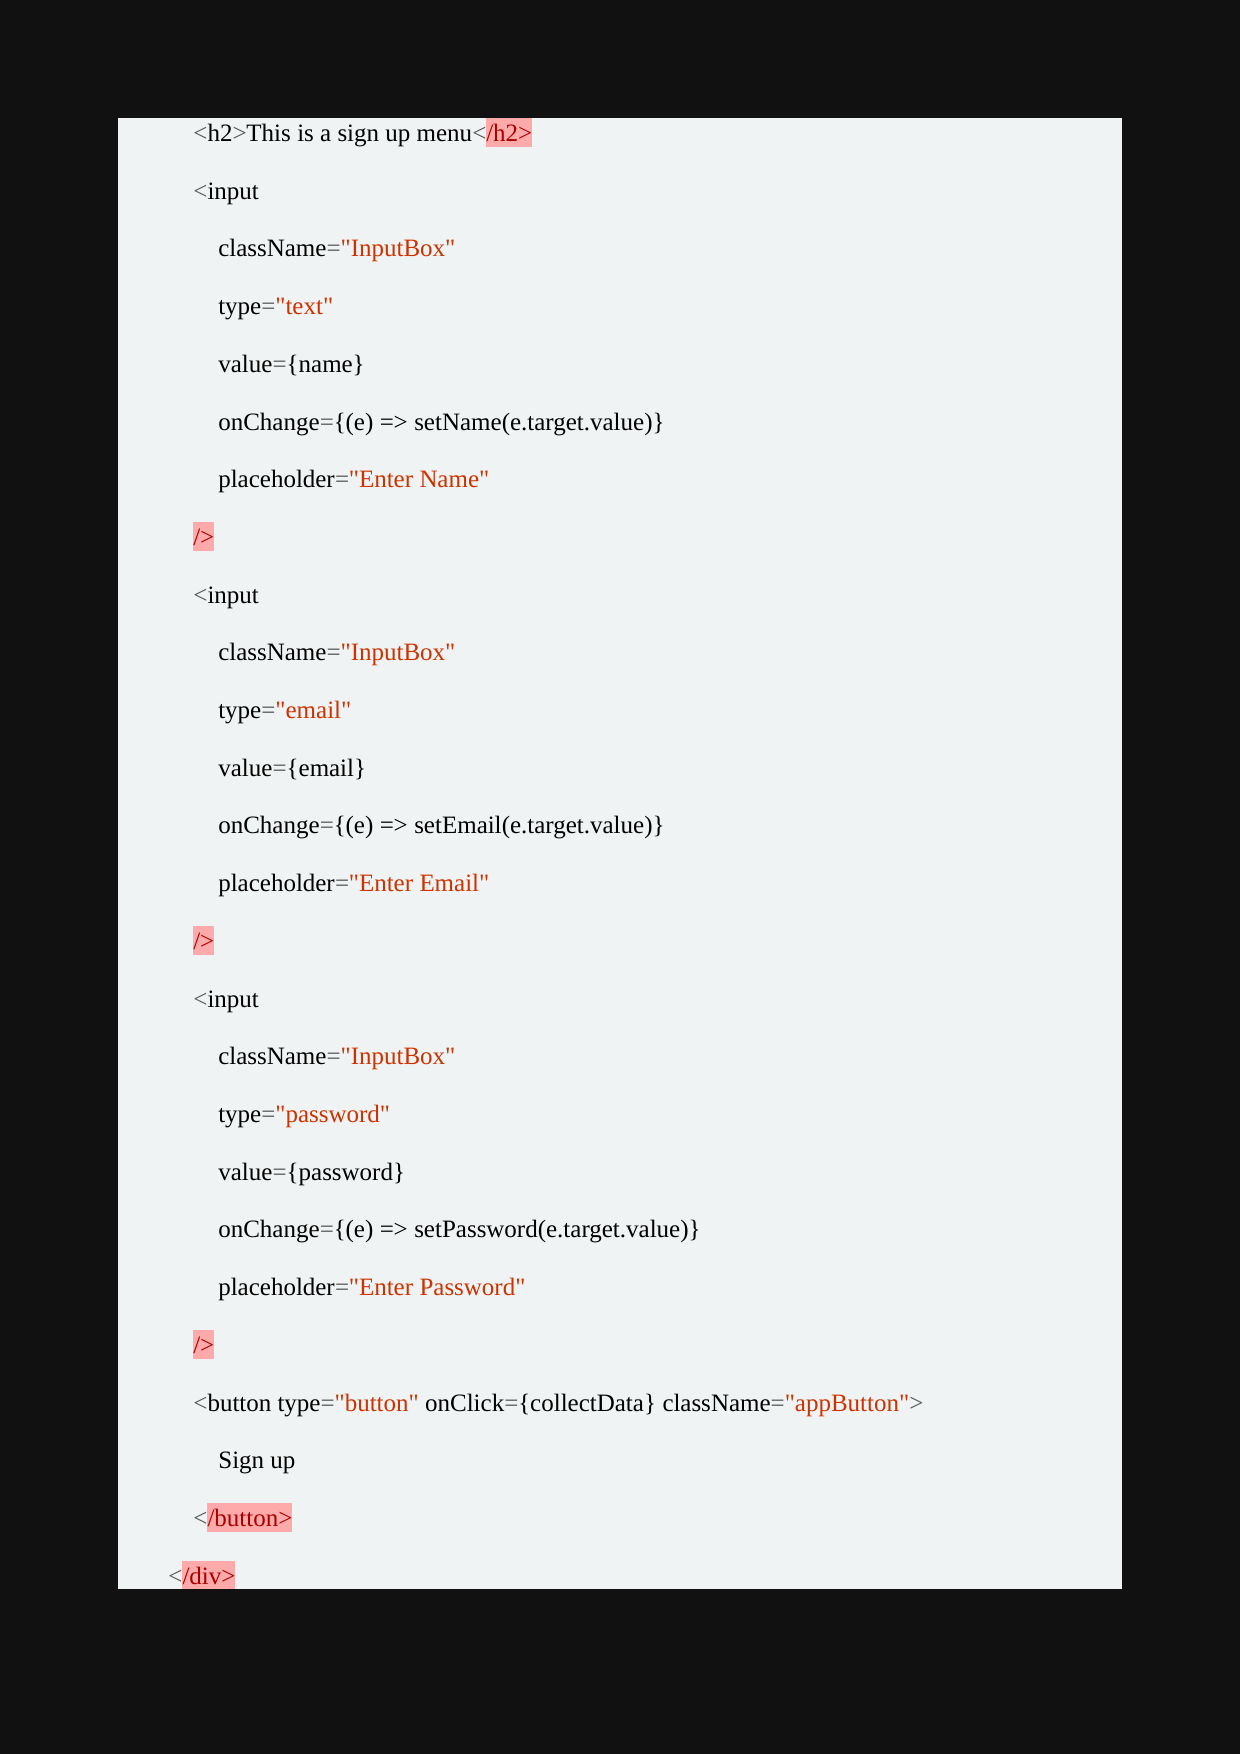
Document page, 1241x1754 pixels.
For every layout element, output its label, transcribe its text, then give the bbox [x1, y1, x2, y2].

text <input [118, 580, 1122, 608]
text value={password} [118, 1157, 1122, 1186]
text value={email} [118, 753, 1122, 782]
text onChange={(e) => setEmail(e.target.value)} [118, 811, 1122, 839]
text </div> [118, 1561, 1122, 1589]
text onChange={(e) => setName(e.target.value)} [118, 407, 1122, 435]
text placeholder="Enter Password" [118, 1272, 1122, 1301]
text className="InputBox" [118, 637, 1122, 666]
text type="text" [118, 291, 1122, 320]
text <input [118, 984, 1122, 1012]
text /> [118, 522, 1122, 551]
text className="InputBox" [118, 233, 1122, 262]
text <input [118, 176, 1122, 204]
text type="password" [118, 1099, 1122, 1128]
text className="InputBox" [118, 1041, 1122, 1070]
text type="email" [118, 695, 1122, 724]
text value={name} [118, 349, 1122, 378]
text <button type="button" onClick={collectData} className="appButton"> [118, 1388, 1122, 1416]
text onChange={(e) => setPassword(e.target.value)} [118, 1214, 1122, 1243]
text <h2>This is a sign up menu</h2> [118, 118, 1122, 147]
text </button> [118, 1503, 1122, 1532]
text placeholder="Enter Name" [118, 464, 1122, 493]
text Sign up [118, 1445, 1122, 1474]
text /> [118, 926, 1122, 955]
text placeholder="Enter Email" [118, 868, 1122, 897]
text /> [118, 1330, 1122, 1359]
